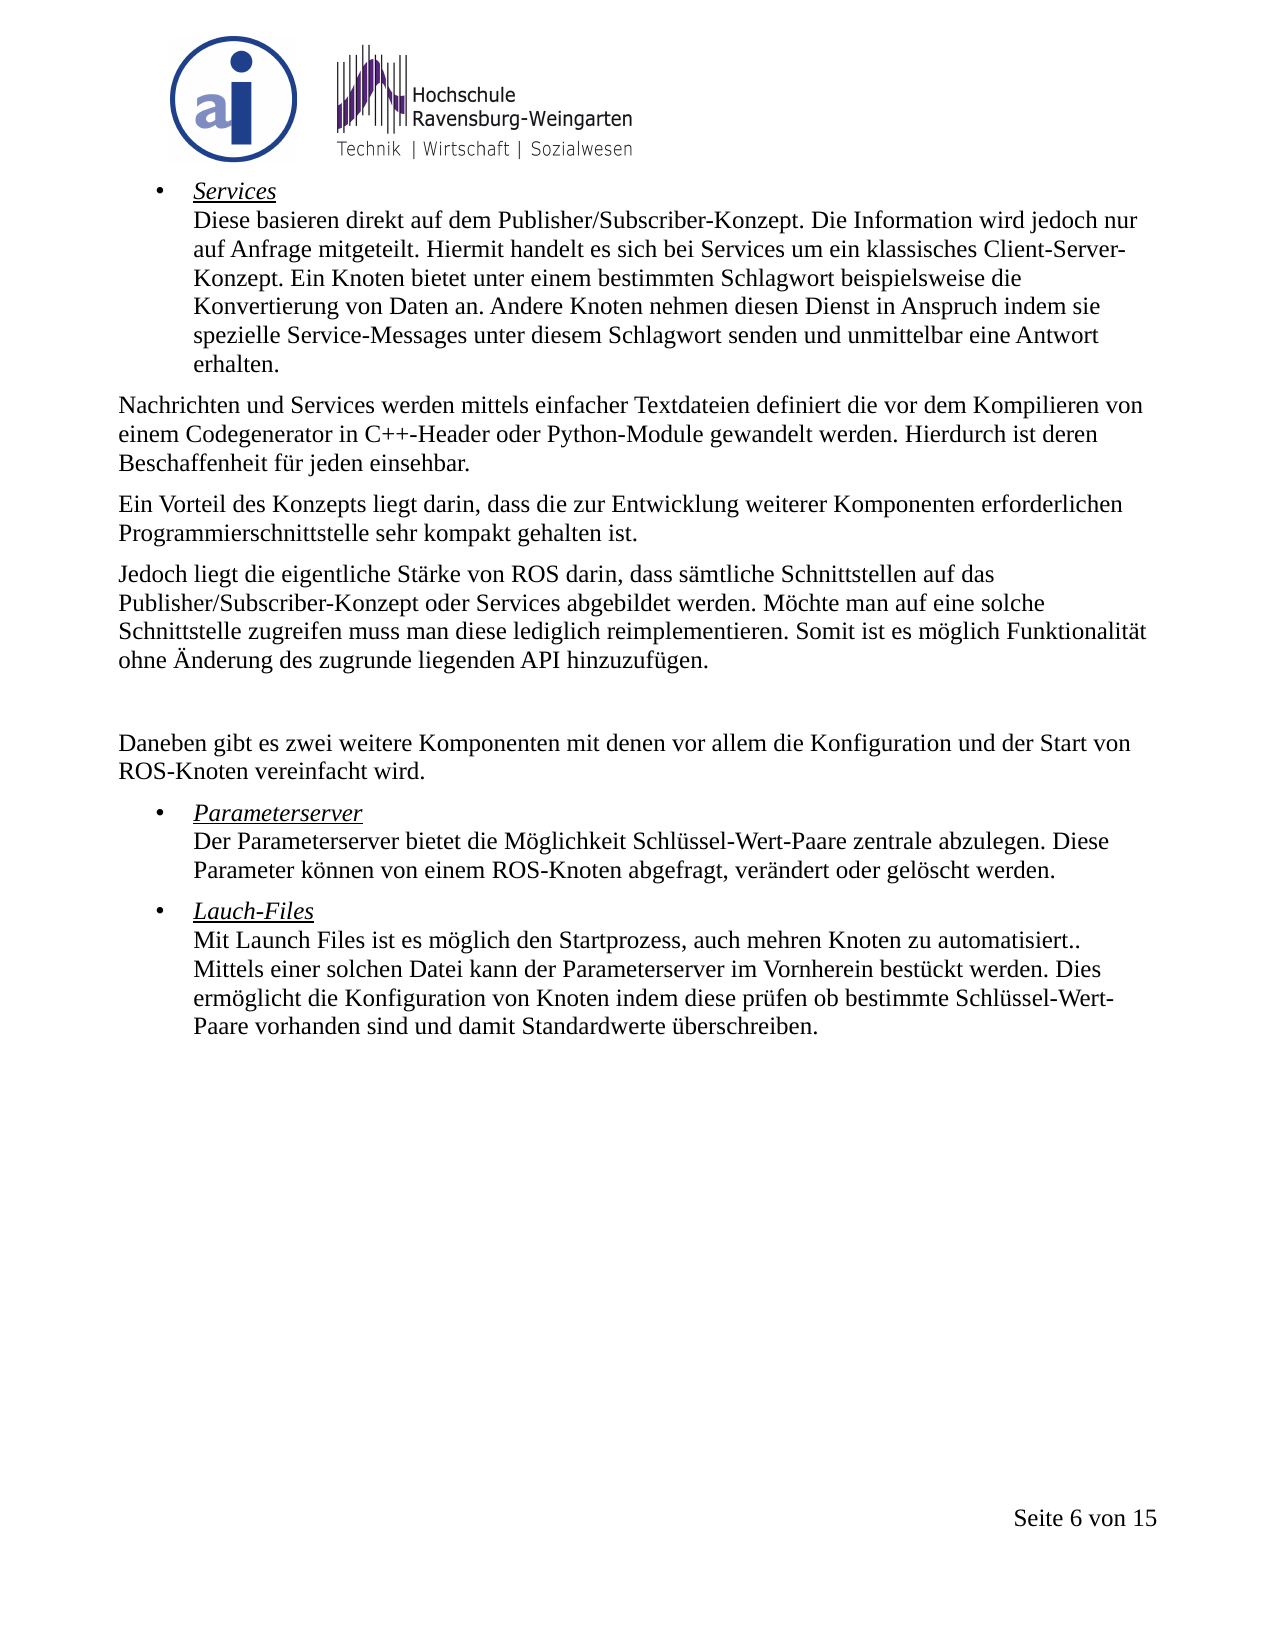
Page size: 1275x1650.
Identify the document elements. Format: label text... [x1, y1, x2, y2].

picture [333, 43, 634, 160]
list Lauch-Files Mit Launch Files ist es möglich den Startprozess, auch mehren Knoten zu automatisiert.. Mittels einer solchen Datei kann der Parameterserver im Vornherein bestückt werden. Dies ermöglicht die Konfiguration von Knoten indem diese prüfen ob bestimmte Schlüssel-Wert-Paare vorhanden sind und damit Standardwerte überschreiben. [156, 896, 1157, 1040]
picture [169, 35, 298, 163]
text Jedoch liegt die eigentliche Stärke von ROS darin, dass sämtliche Schnittstellen auf das Publisher/Subscriber-Konzept oder Services abgebildet werden. Möchte man auf eine solche Schnittstelle zugreifen muss man diese lediglich reimplementieren. Somit ist es möglich Funktionalität ohne Änderung des zugrunde liegenden API hinzuzufügen. [118, 559, 1157, 674]
text Daneben gibt es zwei weitere Komponenten mit denen vor allem die Konfiguration und der Start von ROS-Knoten vereinfacht wird. [118, 728, 1157, 785]
list Parameterserver Der Parameterserver bietet die Möglichkeit Schlüssel-Wert-Paare zentrale abzulegen. Diese Parameter können von einem ROS-Knoten abgefragt, verändert oder gelöscht werden. [156, 798, 1157, 884]
list Services Diese basieren direkt auf dem Publisher/Subscriber-Konzept. Die Information wird jedoch nur auf Anfrage mitgeteilt. Hiermit handelt es sich bei Services um ein klassisches Client-Server-Konzept. Ein Knoten bietet unter einem bestimmten Schlagwort beispielsweise die Konvertierung von Daten an. Andere Knoten nehmen diesen Dienst in Anspruch indem sie spezielle Service-Messages unter diesem Schlagwort senden und unmittelbar eine Antwort erhalten. [156, 176, 1157, 378]
text Ein Vorteil des Konzepts liegt darin, dass die zur Entwicklung weiterer Komponenten erforderlichen Programmierschnittstelle sehr kompakt gehalten ist. [118, 489, 1157, 546]
text Nachrichten und Services werden mittels einfacher Textdateien definiert die vor dem Kompilieren von einem Codegenerator in C++-Header oder Python-Module gewandelt werden. Hierdurch ist deren Beschaffenheit für jeden einsehbar. [118, 390, 1157, 476]
